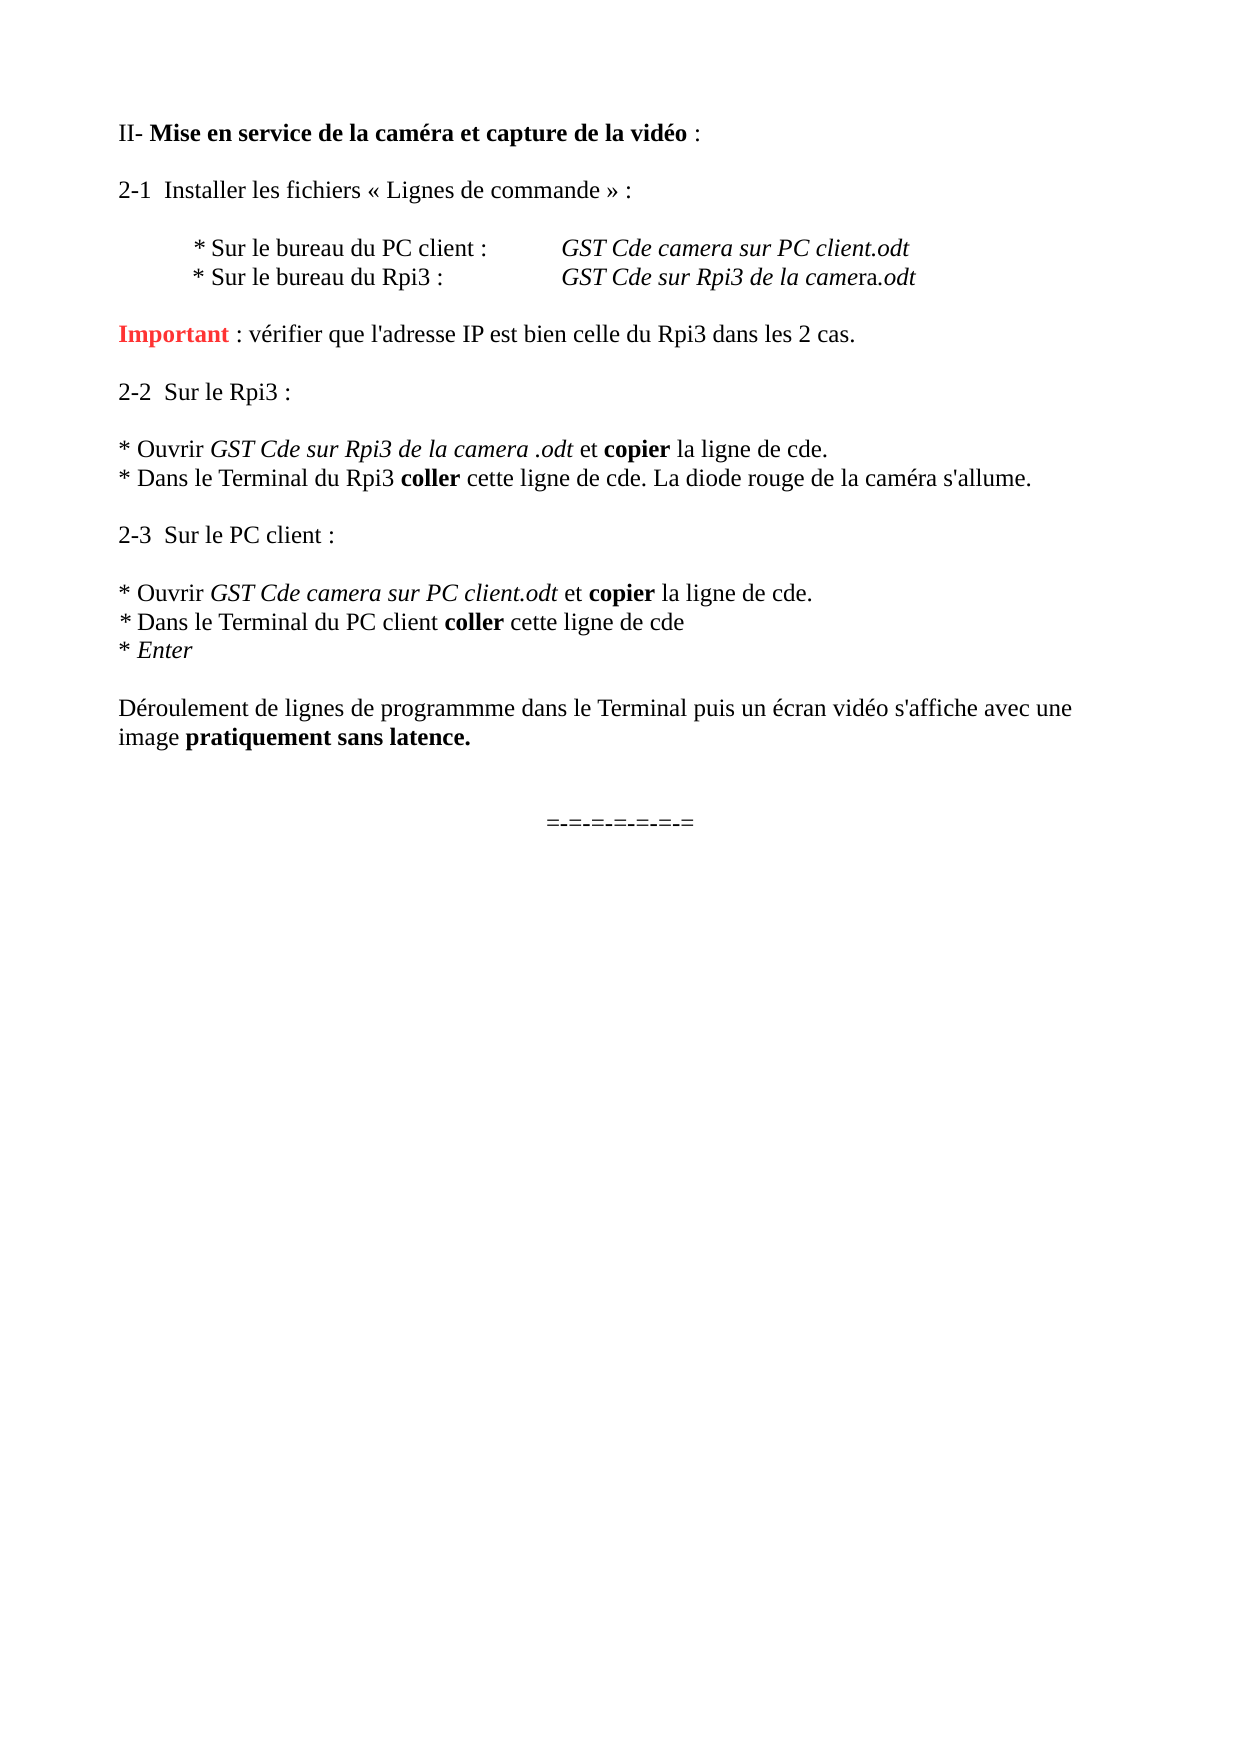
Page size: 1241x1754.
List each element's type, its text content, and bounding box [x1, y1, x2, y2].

text * Enter [118, 636, 1122, 664]
text * Ouvrir GST Cde sur Rpi3 de la camera .odt et copier la ligne de cde. [118, 434, 1122, 463]
text * Ouvrir GST Cde camera sur PC client.odt et copier la ligne de cde. [118, 578, 1122, 607]
text * Dans le Terminal du PC client coller cette ligne de cde [118, 607, 1122, 636]
text Important : vérifier que l'adresse IP est bien celle du Rpi3 dans les 2 cas. [118, 319, 1122, 348]
text * Sur le bureau du Rpi3 : GST Cde sur Rpi3 de la camera.odt [118, 262, 1122, 291]
text 2-1 Installer les fichiers « Lignes de commande » : [118, 176, 1122, 204]
text Déroulement de lignes de programmme dans le Terminal puis un écran vidéo s'affiche avec une image pratiquement sans latence. [118, 693, 1122, 751]
text * Dans le Terminal du Rpi3 coller cette ligne de cde. La diode rouge de la caméra s'allume. [118, 463, 1122, 492]
text 2-2 Sur le Rpi3 : [118, 377, 1122, 406]
text II- Mise en service de la caméra et capture de la vidéo : [118, 118, 1122, 147]
text 2-3 Sur le PC client : [118, 521, 1122, 549]
text =-=-=-=-=-=-= [118, 808, 1122, 837]
text * Sur le bureau du PC client : GST Cde camera sur PC client.odt [118, 233, 1122, 262]
